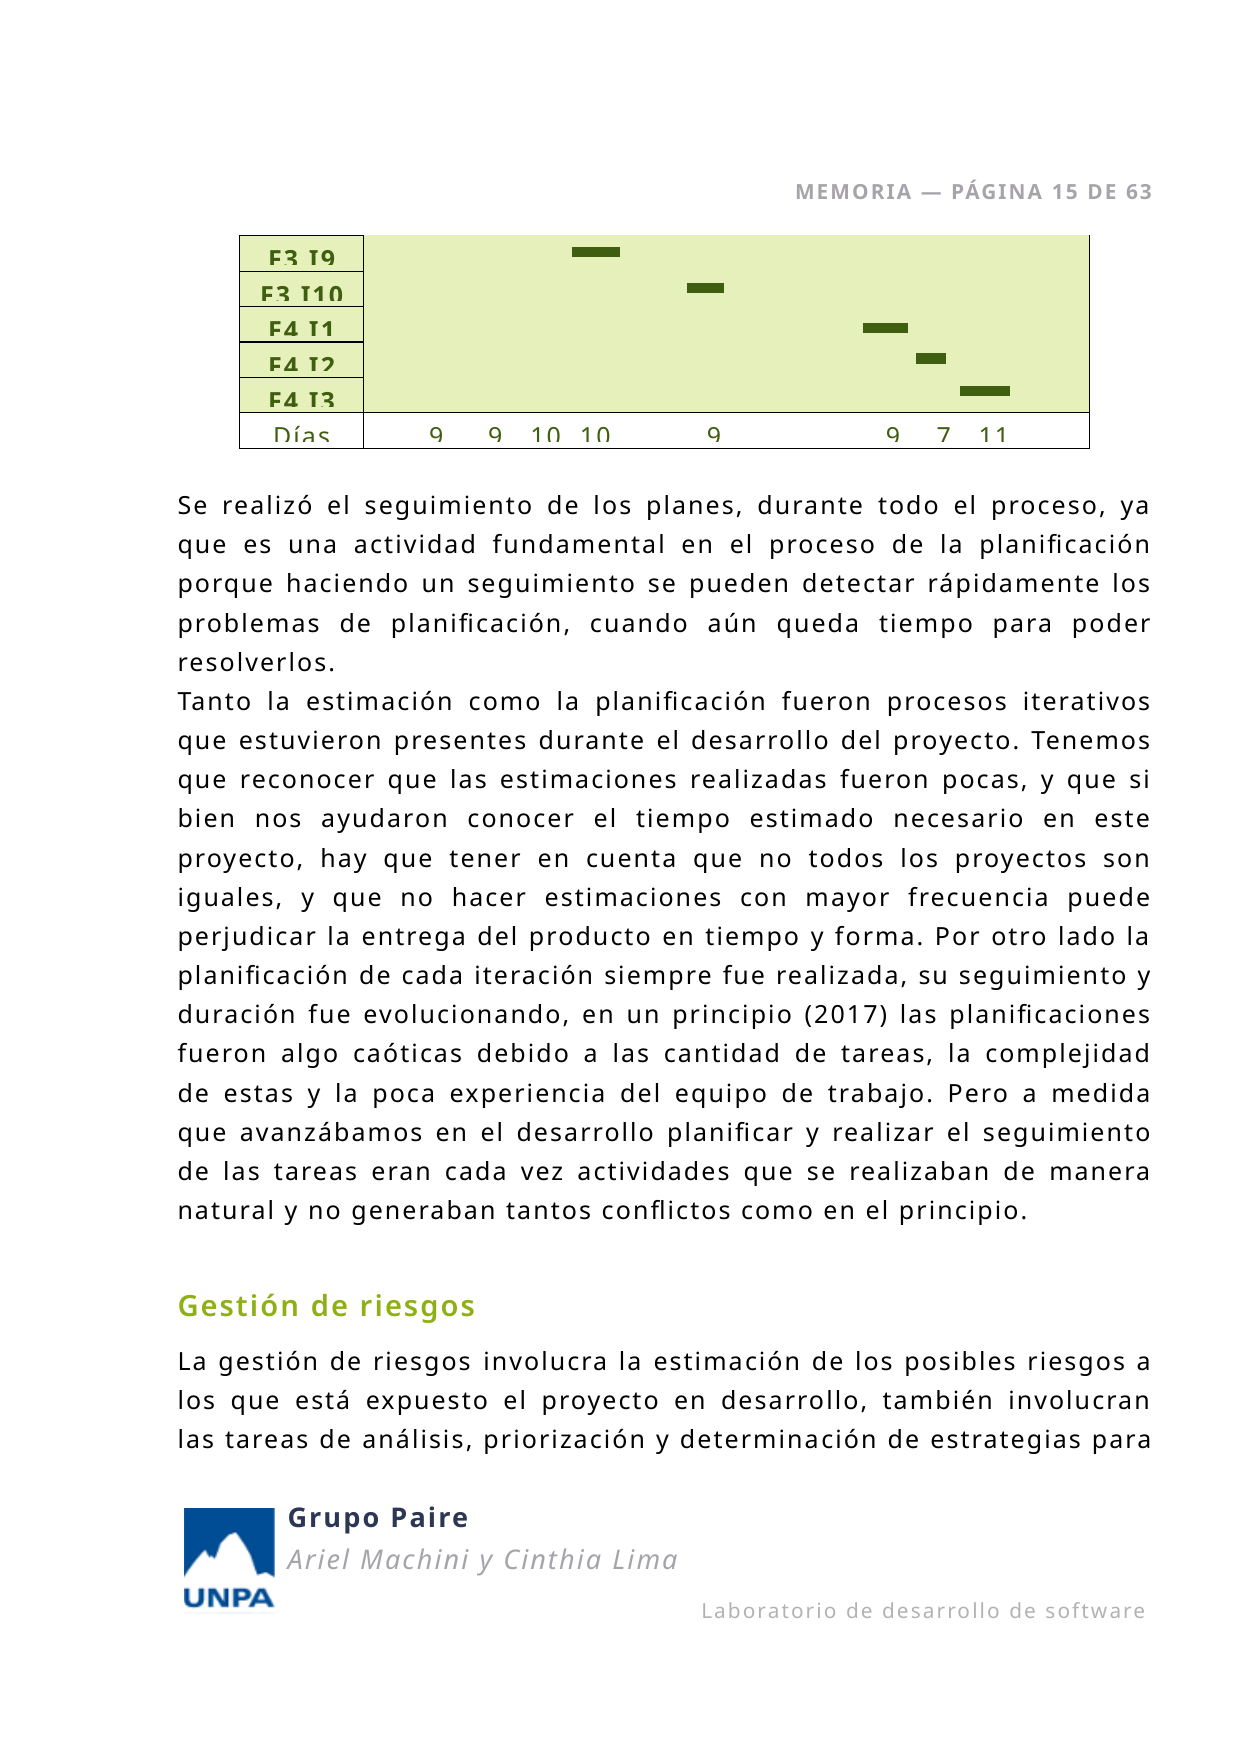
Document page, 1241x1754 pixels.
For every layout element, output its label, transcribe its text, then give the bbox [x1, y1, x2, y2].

text Tanto la estimación como la planificación fueron procesos iterativos que estuvieron presentes durante el desarrollo del proyecto. Tenemos que reconocer que las estimaciones realizadas fueron pocas, y que si bien nos ayudaron conocer el tiempo estimado necesario en este proyecto, hay que tener en cuenta que no todos los proyectos son iguales, y que no hacer estimaciones con mayor frecuencia puede perjudicar la entrega del producto en tiempo y forma. Por otro lado la planificación de cada iteración siempre fue realizada, su seguimiento y duración fue evolucionando, en un principio (2017) las planificaciones fueron algo caóticas debido a las cantidad de tareas, la complejidad de estas y la poca experiencia del equipo de trabajo. Pero a medida que avanzábamos en el desarrollo planificar y realizar el seguimiento de las tareas eran cada vez actividades que se realizaban de manera natural y no generaban tantos conflictos como en el principio. [177, 684, 1152, 1227]
table_cell F3 I10 [240, 272, 363, 306]
picture [184, 1508, 275, 1614]
table_cell [364, 235, 1089, 271]
table_cell F4 I2 [240, 343, 363, 377]
text La gestión de riesgos involucra la estimación de los posibles riesgos a los que está expuesto el proyecto en desarrollo, también involucran las tareas de análisis, priorización y determinación de estrategias para [177, 1344, 1152, 1456]
table_cell F3 I9 [240, 236, 363, 271]
table_cell [364, 377, 1089, 412]
table_cell F4 I1 [240, 307, 363, 341]
table_cell Días [240, 413, 363, 448]
text Se realizó el seguimiento de los planes, durante todo el proceso, ya que es una actividad fundamental en el proceso de la planificación porque haciendo un seguimiento se pueden detectar rápidamente los problemas de planificación, cuando aún queda tiempo para poder resolverlos. [177, 488, 1152, 678]
table_cell [364, 271, 1089, 306]
subtitle Gestión de riesgos [177, 1286, 1152, 1325]
table_cell [364, 341, 1089, 377]
table_cell F4 I3 [240, 378, 363, 412]
table_cell [364, 306, 1089, 341]
table_cell 9 9 10 10 9 9 7 11 [364, 413, 1089, 448]
